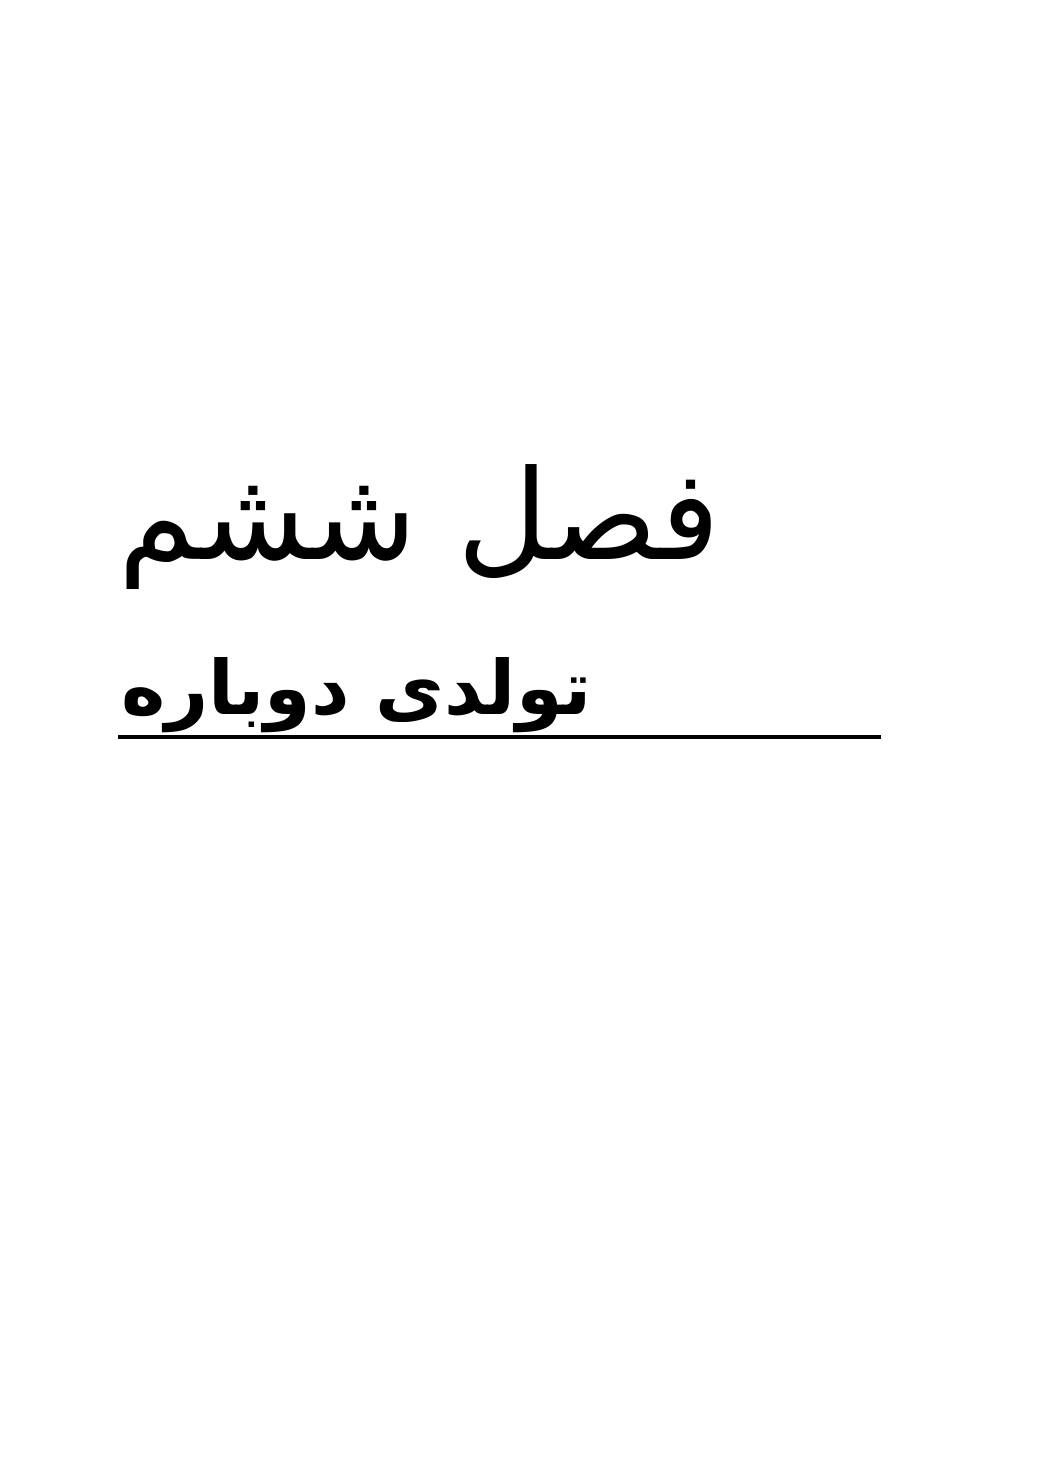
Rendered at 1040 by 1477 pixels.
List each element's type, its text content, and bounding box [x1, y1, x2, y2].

subtitle فصل ششم [118, 444, 881, 589]
subtitle تولدی دوباره [118, 642, 881, 735]
